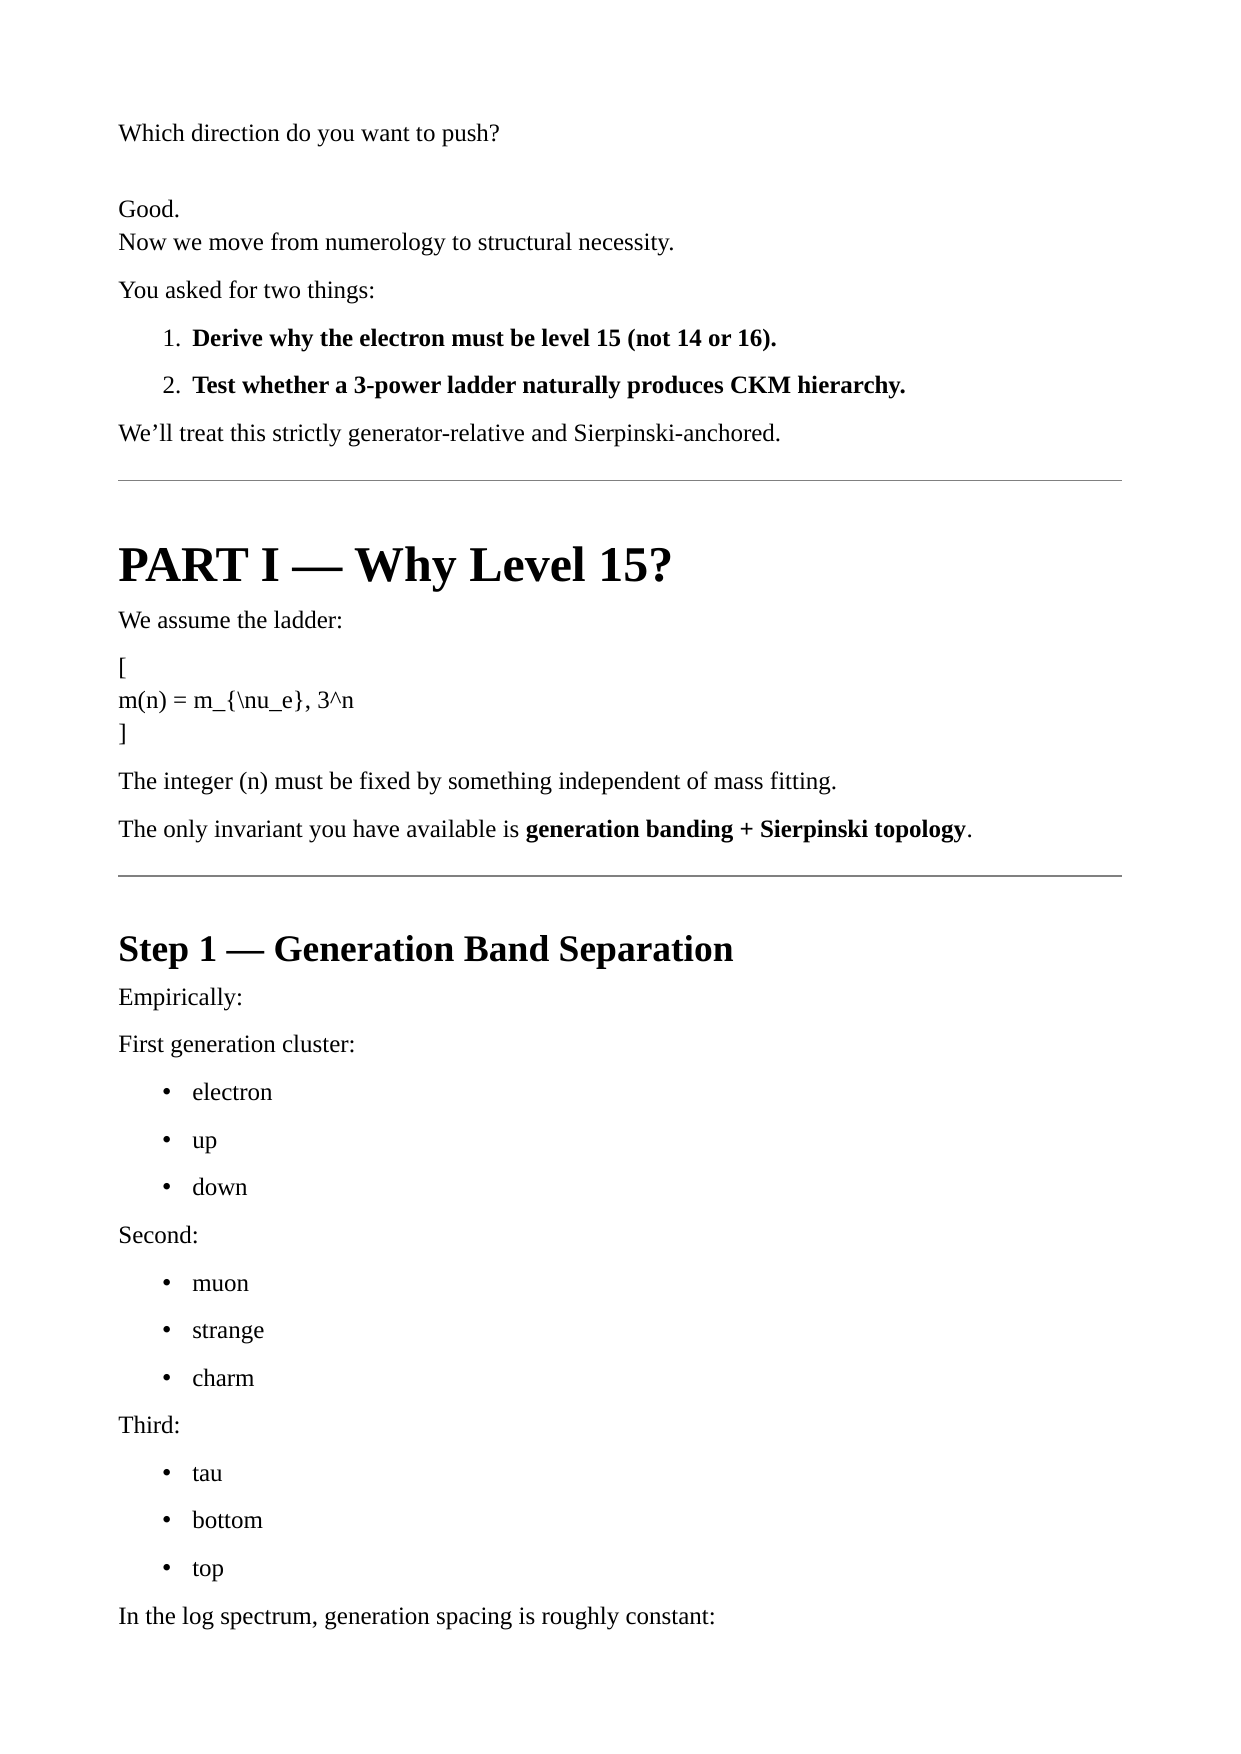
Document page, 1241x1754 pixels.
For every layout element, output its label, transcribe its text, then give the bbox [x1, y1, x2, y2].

subtitle Step 1 — Generation Band Separation [118, 926, 1122, 969]
list top [162, 1553, 1122, 1582]
list strange [162, 1315, 1122, 1344]
text Which direction do you want to push? [118, 118, 1122, 147]
text In the log spectrum, generation spacing is roughly constant: [118, 1601, 1122, 1629]
text The integer (n) must be fixed by something independent of mass fitting. [118, 766, 1122, 795]
list muon [162, 1268, 1122, 1296]
text [ m(n) = m_{\nu_e}, 3^n ] [118, 652, 1122, 747]
list electron [162, 1077, 1122, 1106]
text We’ll treat this strictly generator-relative and Sierpinski-anchored. [118, 418, 1122, 447]
text You asked for two things: [118, 275, 1122, 304]
text Good. Now we move from numerology to structural necessity. [118, 194, 1122, 256]
list down [162, 1172, 1122, 1201]
text We assume the ladder: [118, 605, 1122, 633]
list bottom [162, 1506, 1122, 1534]
list Derive why the electron must be level 15 (not 14 or 16). [162, 323, 1122, 351]
list Test whether a 3-power ladder naturally produces CKM hierarchy. [162, 370, 1122, 399]
text The only invariant you have available is generation banding + Sierpinski topology. [118, 814, 1122, 842]
text Third: [118, 1410, 1122, 1439]
list charm [162, 1363, 1122, 1392]
text Second: [118, 1220, 1122, 1249]
text First generation cluster: [118, 1029, 1122, 1058]
list up [162, 1125, 1122, 1153]
list tau [162, 1458, 1122, 1487]
subtitle PART I — Why Level 15? [118, 535, 1122, 592]
text Empirically: [118, 982, 1122, 1011]
